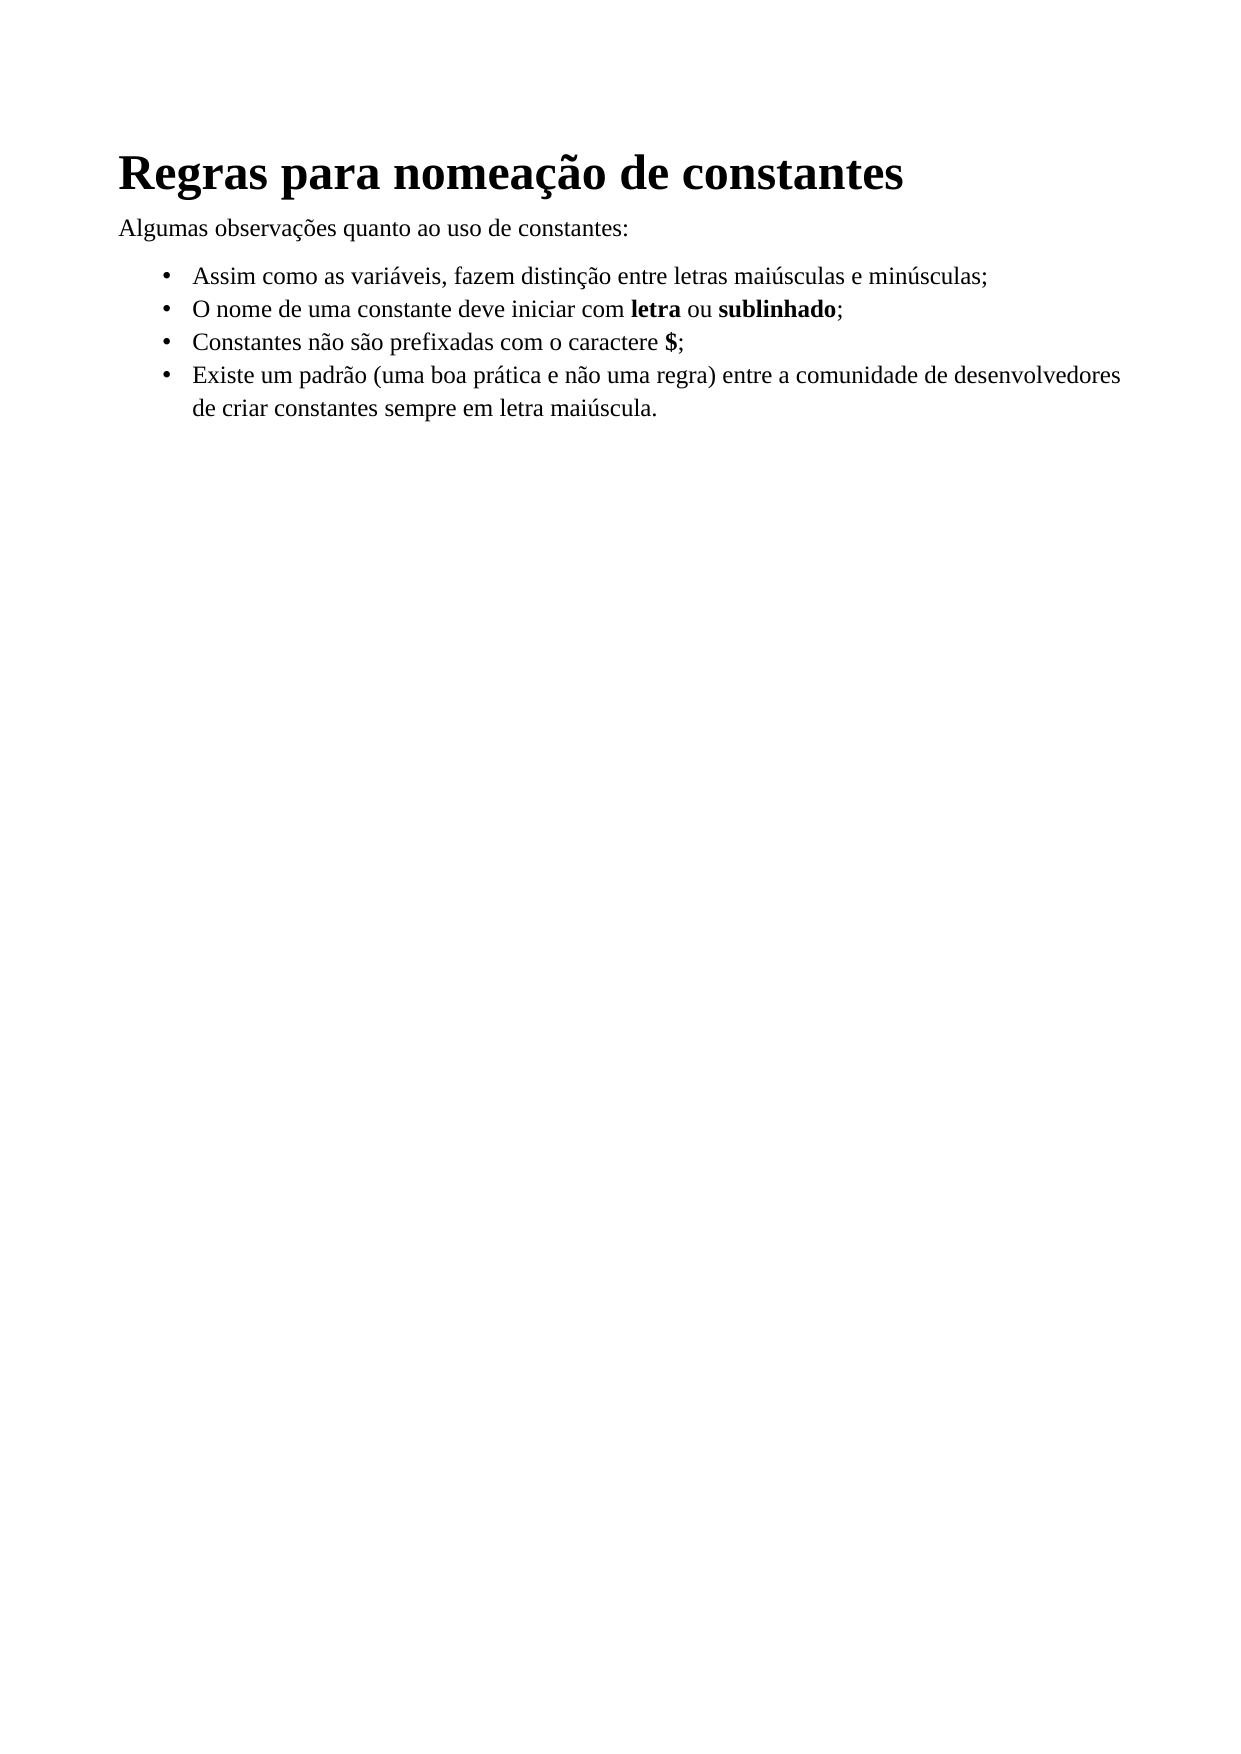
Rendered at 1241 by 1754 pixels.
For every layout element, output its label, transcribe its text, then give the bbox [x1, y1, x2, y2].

list Assim como as variáveis, fazem distinção entre letras maiúsculas e minúsculas; [162, 261, 1122, 289]
list Existe um padrão (uma boa prática e não uma regra) entre a comunidade de desenvolvedores de criar constantes sempre em letra maiúscula. [162, 360, 1122, 422]
list Constantes não são prefixadas com o caractere $; [162, 327, 1122, 356]
list O nome de uma constante deve iniciar com letra ou sublinhado; [162, 294, 1122, 322]
subtitle Regras para nomeação de constantes [118, 143, 1122, 201]
text Algumas observações quanto ao uso de constantes: [118, 213, 1122, 242]
